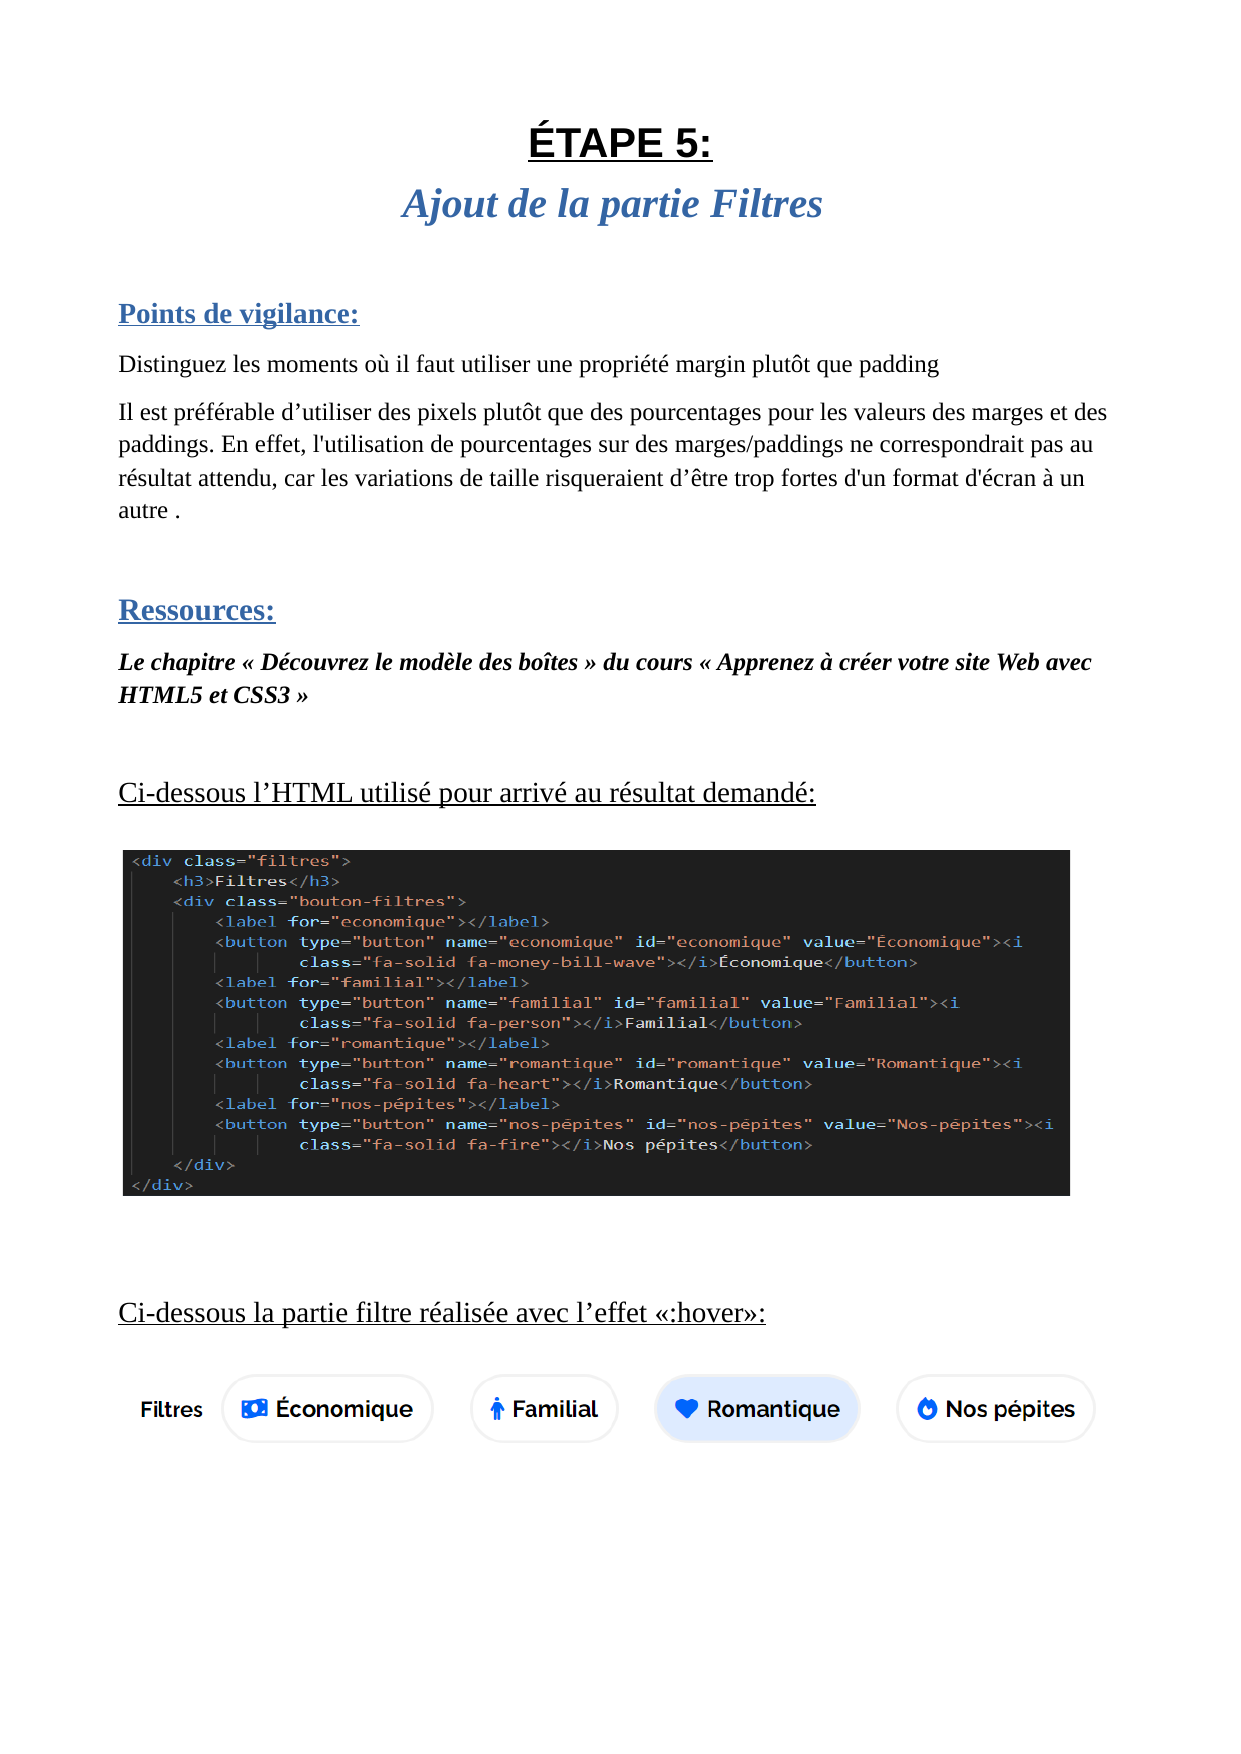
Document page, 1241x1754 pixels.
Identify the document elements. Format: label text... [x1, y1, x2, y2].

text Il est préférable d’utiliser des pixels plutôt que des pourcentages pour les valeurs des marges et des paddings. En effet, l'utilisation de pourcentages sur des marges/paddings ne correspondrait pas au résultat attendu, car les variations de taille risqueraient d’être trop fortes d'un format d'écran à un autre . [118, 397, 1122, 524]
text Ci-dessous la partie filtre réalisée avec l’effet «:hover»: [118, 1295, 1122, 1328]
text Ajout de la partie Filtres [118, 178, 1122, 226]
text Distinguez les moments où il faut utiliser une propriété margin plutôt que padding [118, 349, 1122, 378]
text Points de vigilance: [118, 296, 1122, 329]
picture [119, 1361, 1124, 1461]
picture [122, 850, 1071, 1196]
subtitle ÉTAPE 5: [118, 118, 1122, 166]
text Ressources: [118, 591, 1122, 627]
text Ci-dessous l’HTML utilisé pour arrivé au résultat demandé: [118, 775, 1122, 808]
text Le chapitre « Découvrez le modèle des boîtes » du cours « Apprenez à créer votre site Web avec HTML5 et CSS3 » [118, 647, 1122, 708]
